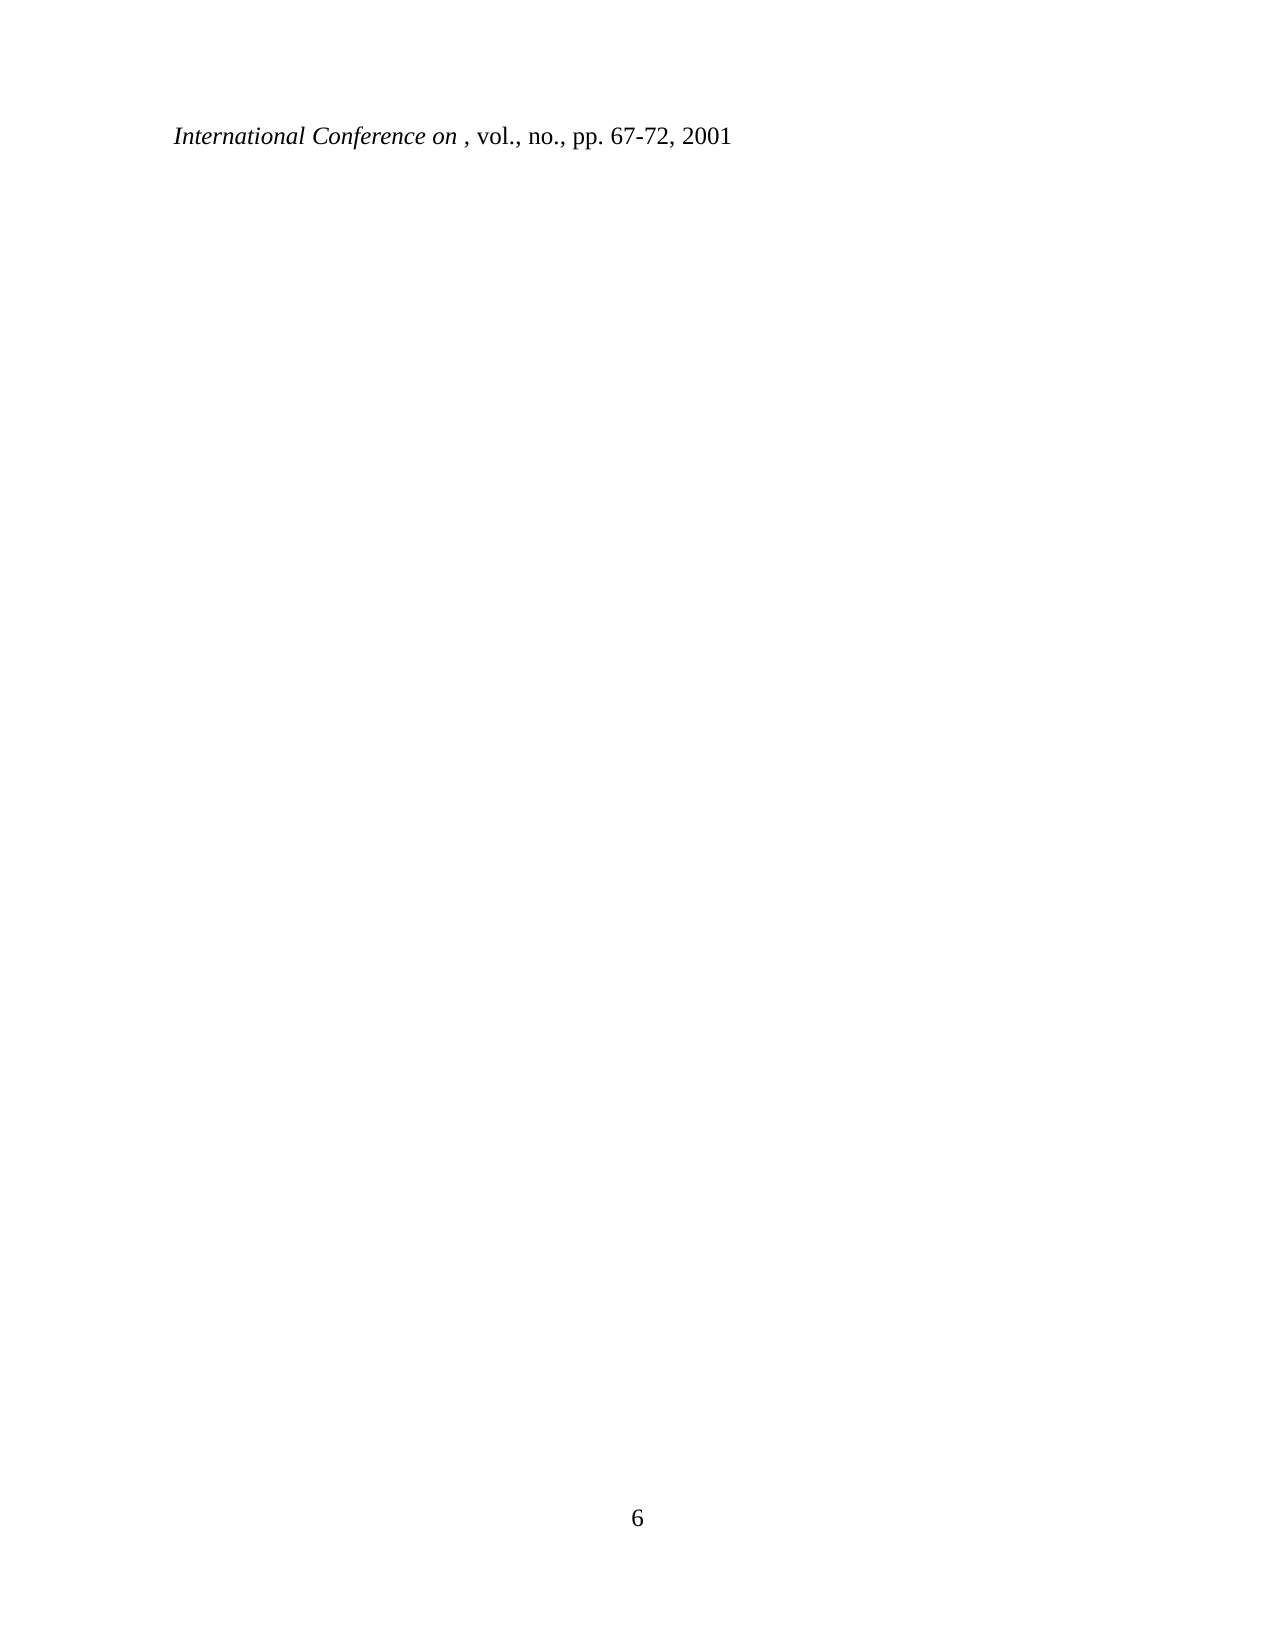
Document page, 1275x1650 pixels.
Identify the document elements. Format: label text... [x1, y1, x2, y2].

table_header International Conference on , vol., no., pp. 67-72, 2001 [170, 118, 1157, 153]
table_header [118, 118, 170, 153]
